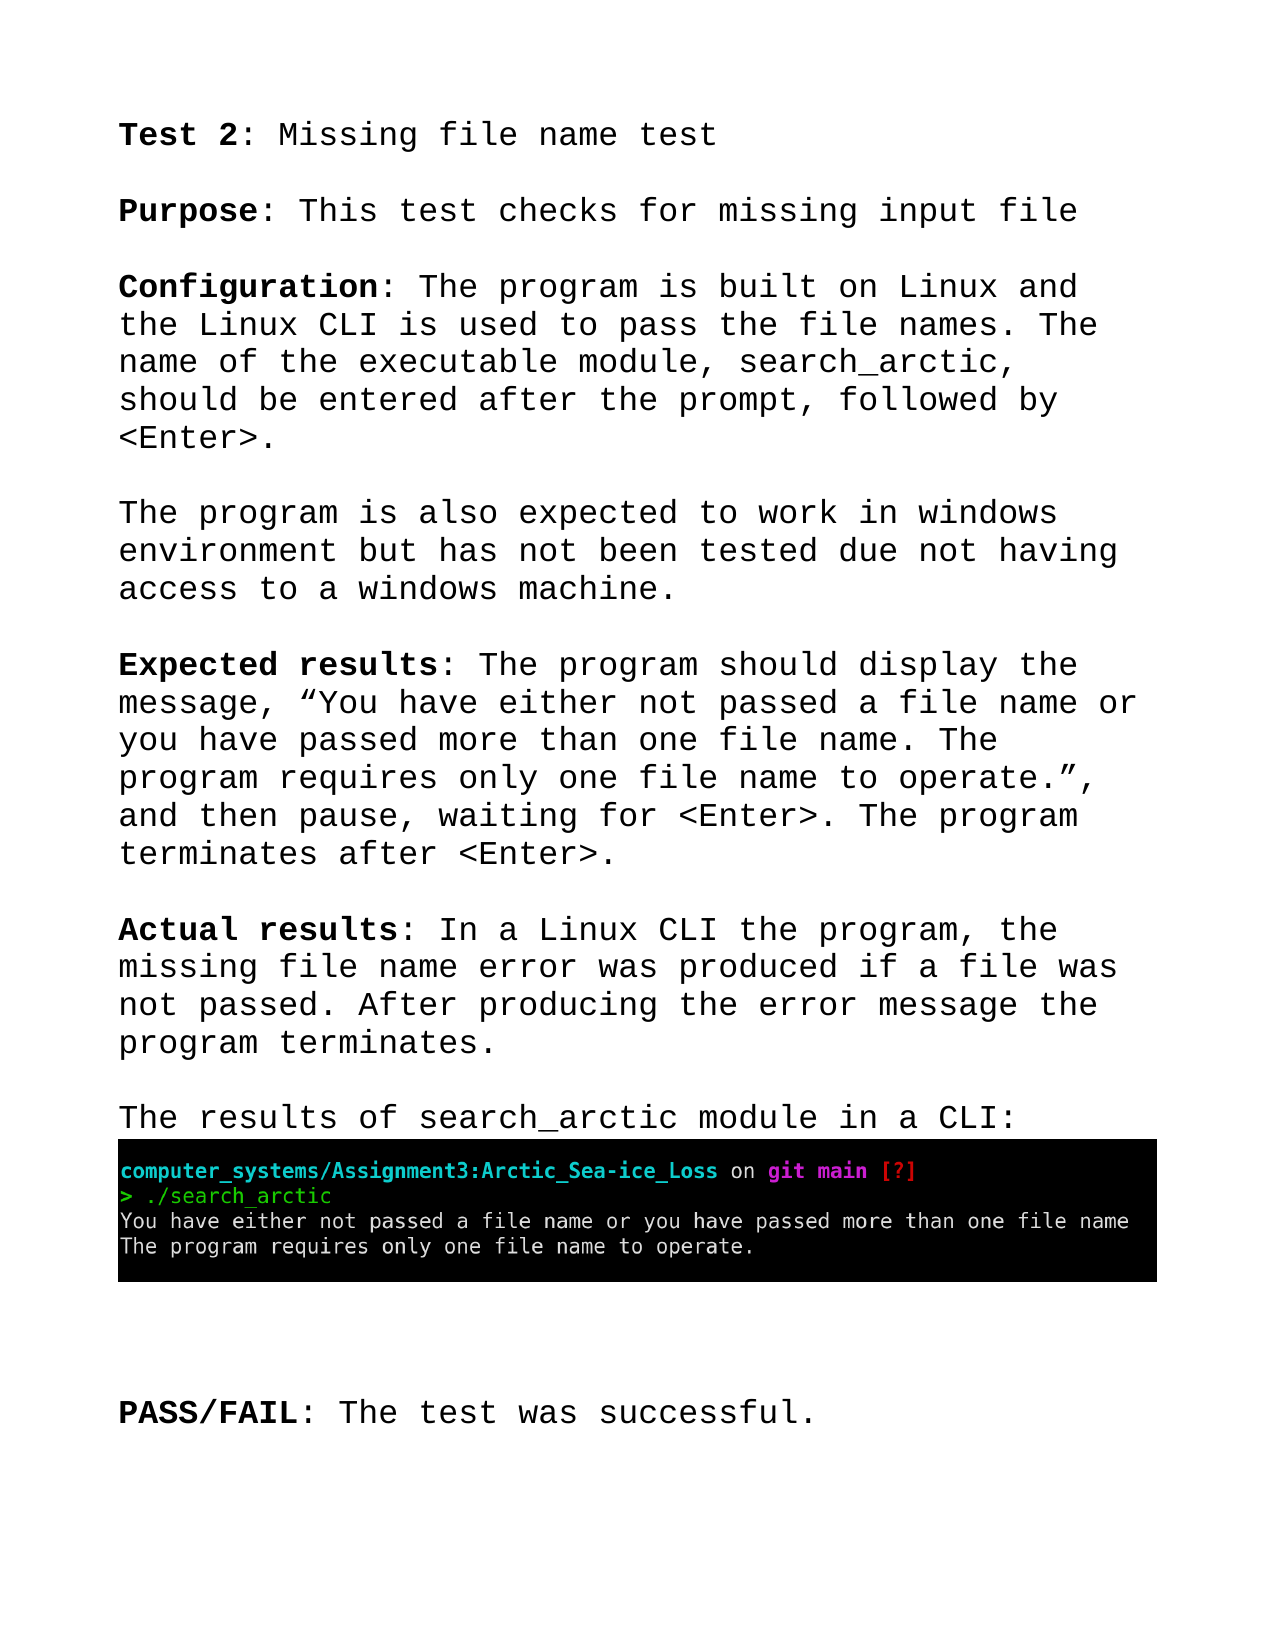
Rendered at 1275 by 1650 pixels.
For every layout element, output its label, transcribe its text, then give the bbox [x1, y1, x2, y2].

picture [118, 1139, 1157, 1282]
text PASS/FAIL: The test was successful. [118, 1396, 1157, 1433]
text Test 2: Missing file name test [118, 118, 1157, 156]
text Actual results: In a Linux CLI the program, the missing file name error was produced if a file was not passed. After producing the error message the program terminates. [118, 912, 1157, 1063]
text The results of search_arctic module in a CLI: [118, 1101, 1157, 1139]
text Expected results: The program should display the message, “You have either not passed a file name or you have passed more than one file name. The program requires only one file name to operate.”, and then pause, waiting for <Enter>. The program terminates after <Enter>. [118, 647, 1157, 874]
text The program is also expected to work in windows environment but has not been tested due not having access to a windows machine. [118, 496, 1157, 610]
text Purpose: This test checks for missing input file [118, 194, 1157, 232]
text Configuration: The program is built on Linux and the Linux CLI is used to pass the file names. The name of the executable module, search_arctic, should be entered after the prompt, followed by <Enter>. [118, 269, 1157, 458]
